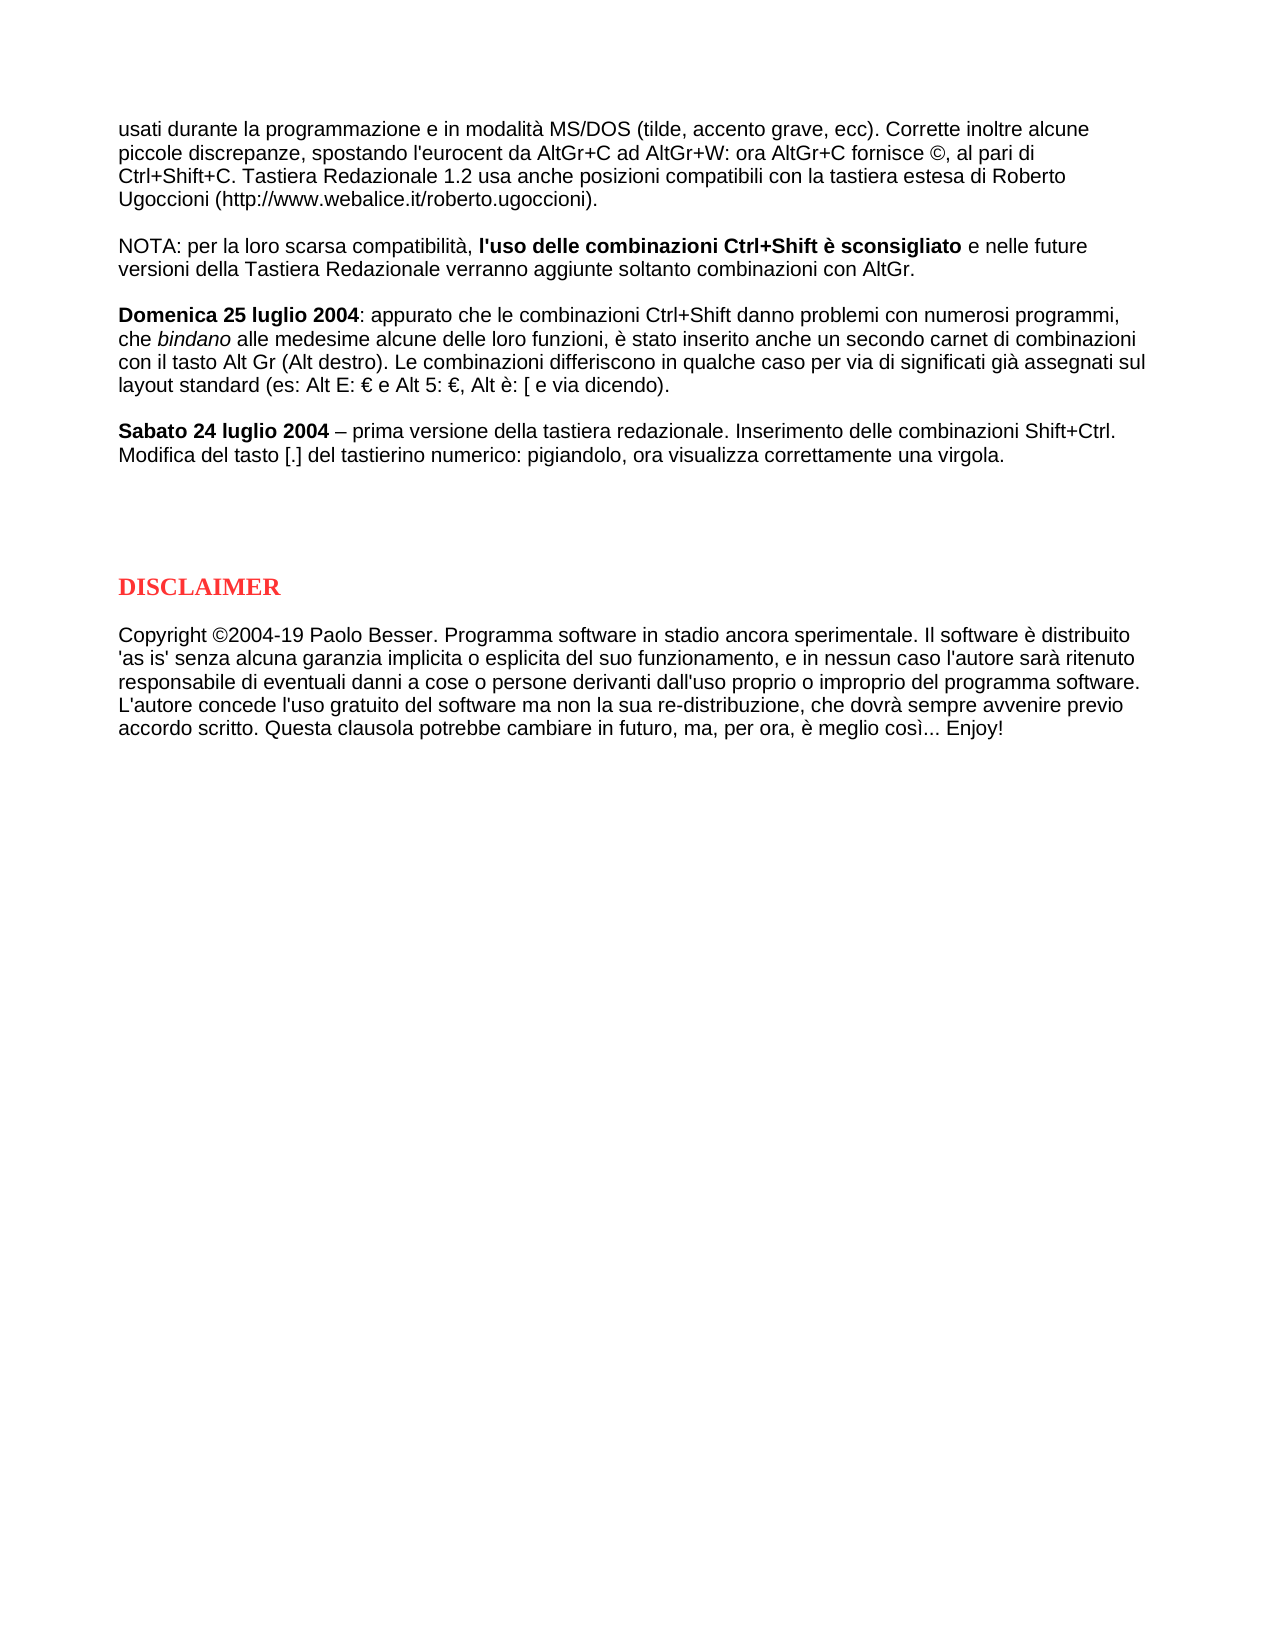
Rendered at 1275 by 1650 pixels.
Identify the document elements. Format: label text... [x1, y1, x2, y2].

text DISCLAIMER [118, 573, 1157, 601]
text Sabato 24 luglio 2004 – prima versione della tastiera redazionale. Inserimento delle combinazioni Shift+Ctrl. Modifica del tasto [.] del tastierino numerico: pigiandolo, ora visualizza correttamente una virgola. [118, 420, 1157, 467]
text NOTA: per la loro scarsa compatibilità, l'uso delle combinazioni Ctrl+Shift è sconsigliato e nelle future versioni della Tastiera Redazionale verranno aggiunte soltanto combinazioni con AltGr. [118, 234, 1157, 281]
text Copyright ©2004-19 Paolo Besser. Programma software in stadio ancora sperimentale. Il software è distribuito 'as is' senza alcuna garanzia implicita o esplicita del suo funzionamento, e in nessun caso l'autore sarà ritenuto responsabile di eventuali danni a cose o persone derivanti dall'uso proprio o improprio del programma software. L'autore concede l'uso gratuito del software ma non la sua re-distribuzione, che dovrà sempre avvenire previo accordo scritto. Questa clausola potrebbe cambiare in futuro, ma, per ora, è meglio così... Enjoy! [118, 624, 1157, 740]
text Domenica 25 luglio 2004: appurato che le combinazioni Ctrl+Shift danno problemi con numerosi programmi, che bindano alle medesime alcune delle loro funzioni, è stato inserito anche un secondo carnet di combinazioni con il tasto Alt Gr (Alt destro). Le combinazioni differiscono in qualche caso per via di significati già assegnati sul layout standard (es: Alt E: € e Alt 5: €, Alt è: [ e via dicendo). [118, 304, 1157, 397]
text usati durante la programmazione e in modalità MS/DOS (tilde, accento grave, ecc). Corrette inoltre alcune piccole discrepanze, spostando l'eurocent da AltGr+C ad AltGr+W: ora AltGr+C fornisce ©, al pari di Ctrl+Shift+C. Tastiera Redazionale 1.2 usa anche posizioni compatibili con la tastiera estesa di Roberto Ugoccioni (http://www.webalice.it/roberto.ugoccioni). [118, 118, 1157, 211]
